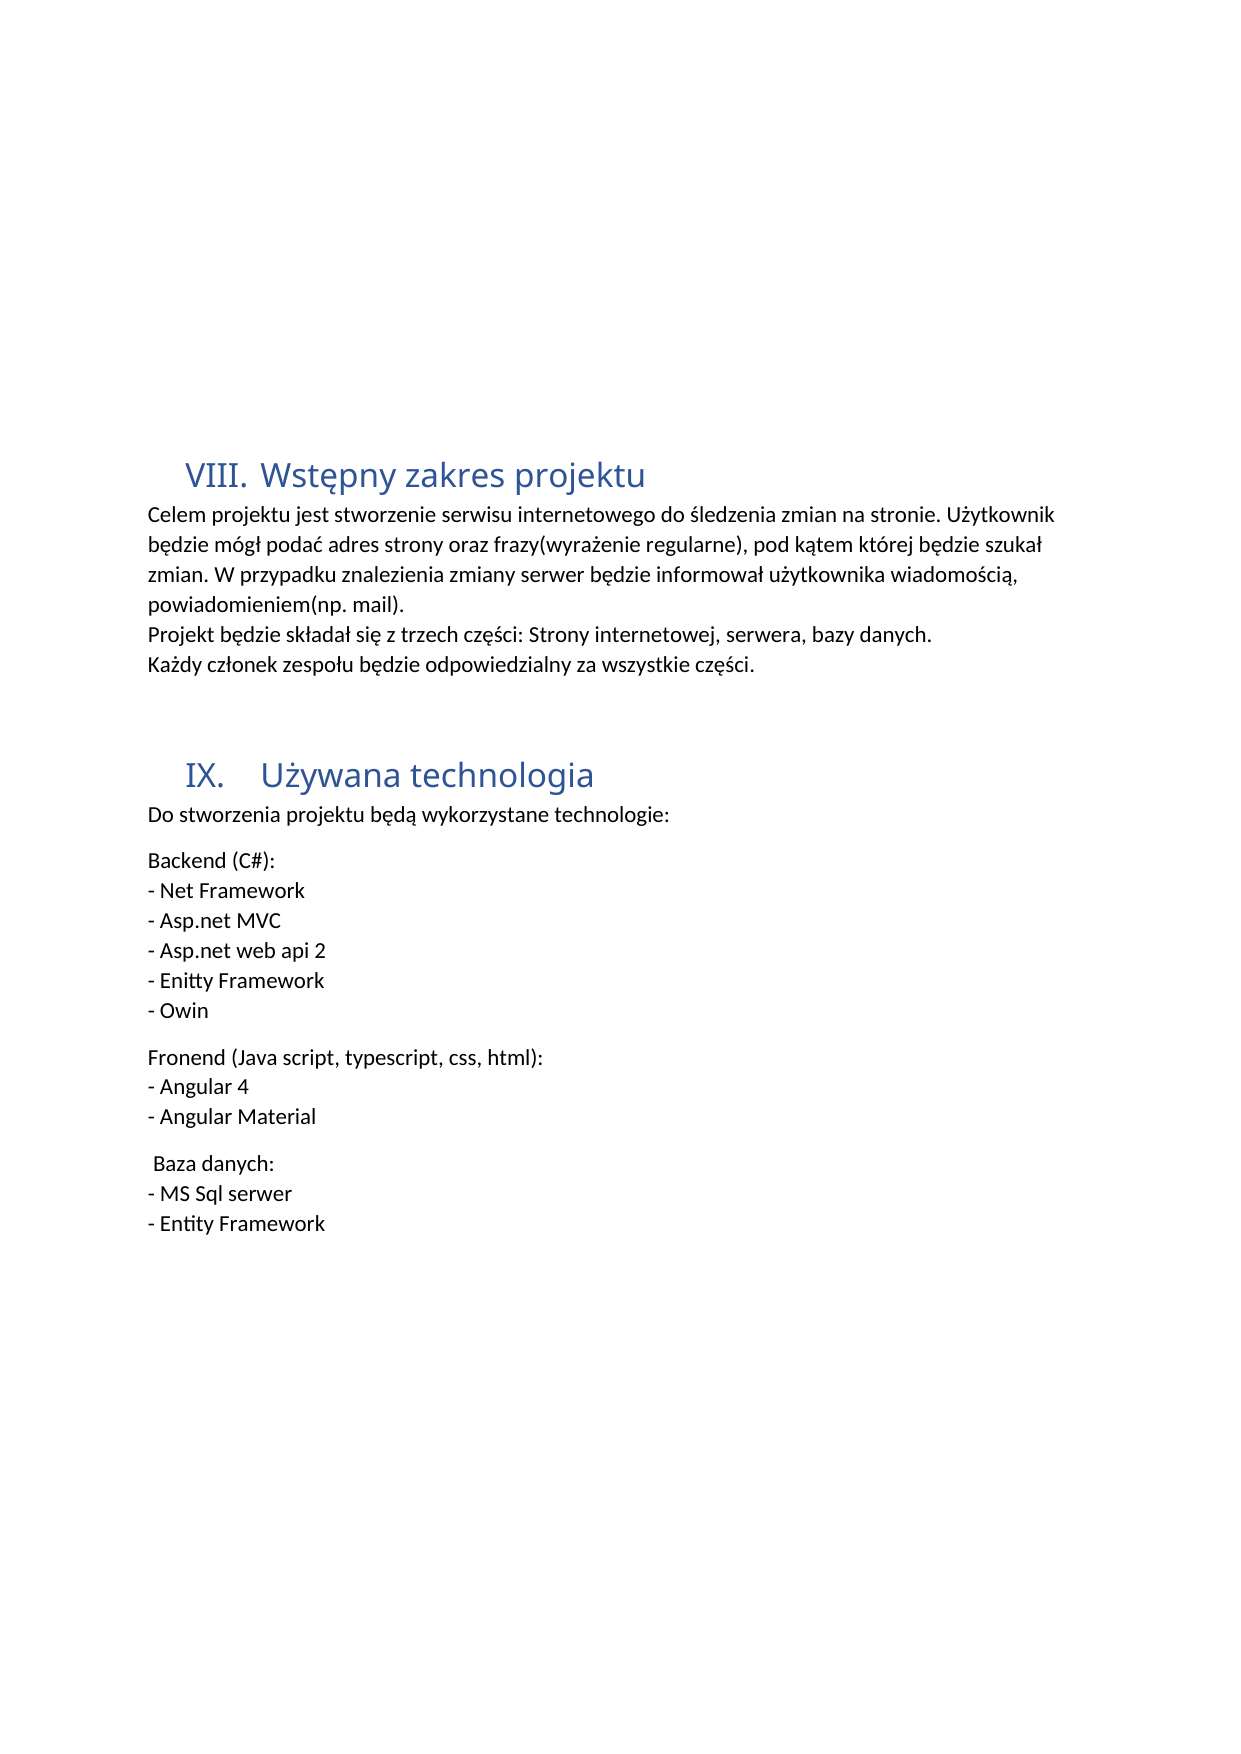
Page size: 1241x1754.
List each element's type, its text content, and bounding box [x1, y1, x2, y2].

list Wstępny zakres projektu [185, 452, 1093, 497]
text Celem projektu jest stworzenie serwisu internetowego do śledzenia zmian na stronie. Użytkownik będzie mógł podać adres strony oraz frazy(wyrażenie regularne), pod kątem której będzie szukał zmian. W przypadku znalezienia zmiany serwer będzie informował użytkownika wiadomością, powiadomieniem(np. mail). Projekt będzie składał się z trzech części: Strony internetowej, serwera, bazy danych. Każdy członek zespołu będzie odpowiedzialny za wszystkie części. [148, 501, 1093, 708]
list Używana technologia [185, 751, 1093, 797]
text Do stworzenia projektu będą wykorzystane technologie: [148, 800, 1093, 828]
text Fronend (Java script, typescript, css, html): - Angular 4 - Angular Material [148, 1043, 1093, 1130]
text Baza danych: - MS Sql serwer - Entity Framework [148, 1149, 1093, 1237]
text Backend (C#): - Net Framework - Asp.net MVC - Asp.net web api 2 - Enitty Framework - Owin [148, 847, 1093, 1024]
